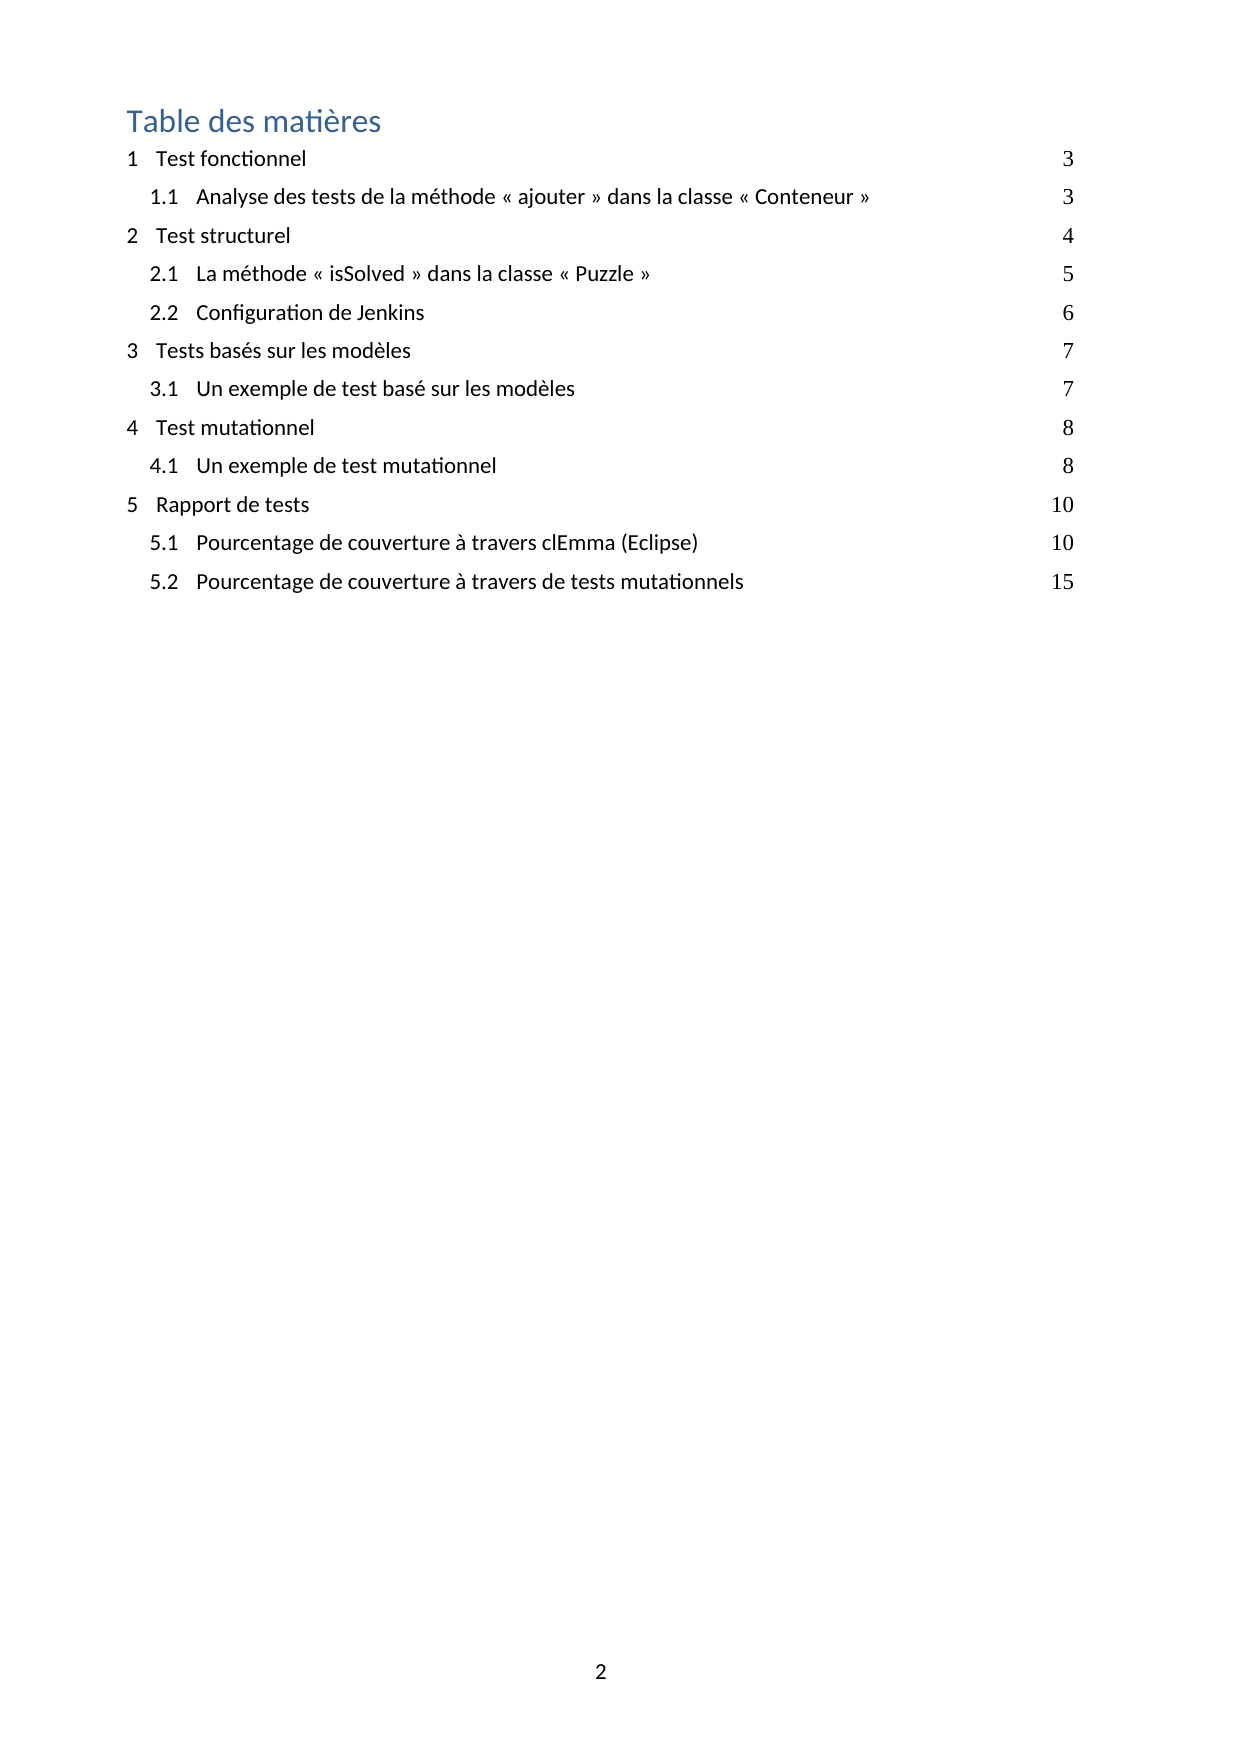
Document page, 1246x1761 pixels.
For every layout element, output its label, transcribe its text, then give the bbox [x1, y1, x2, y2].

text 4.1 Un exemple de test mutationnel 8 [149, 451, 1075, 479]
text 5.1 Pourcentage de couverture à travers clEmma (Eclipse) 10 [149, 528, 1075, 556]
text 4 Test mutationnel 8 [126, 413, 1075, 441]
text 5 Rapport de tests 10 [126, 490, 1075, 518]
text 3.1 Un exemple de test basé sur les modèles 7 [149, 374, 1075, 403]
text 5.2 Pourcentage de couverture à travers de tests mutationnels 15 [149, 567, 1075, 595]
text 2 Test structurel 4 [126, 221, 1075, 249]
text 3 Tests basés sur les modèles 7 [126, 336, 1075, 364]
text Table des matières [126, 100, 1075, 141]
text 1.1 Analyse des tests de la méthode « ajouter » dans la classe « Conteneur » 3 [149, 182, 1075, 210]
text 2.1 La méthode « isSolved » dans la classe « Puzzle » 5 [149, 259, 1075, 287]
text 2.2 Configuration de Jenkins 6 [149, 298, 1075, 326]
text 1 Test fonctionnel 3 [126, 144, 1075, 172]
